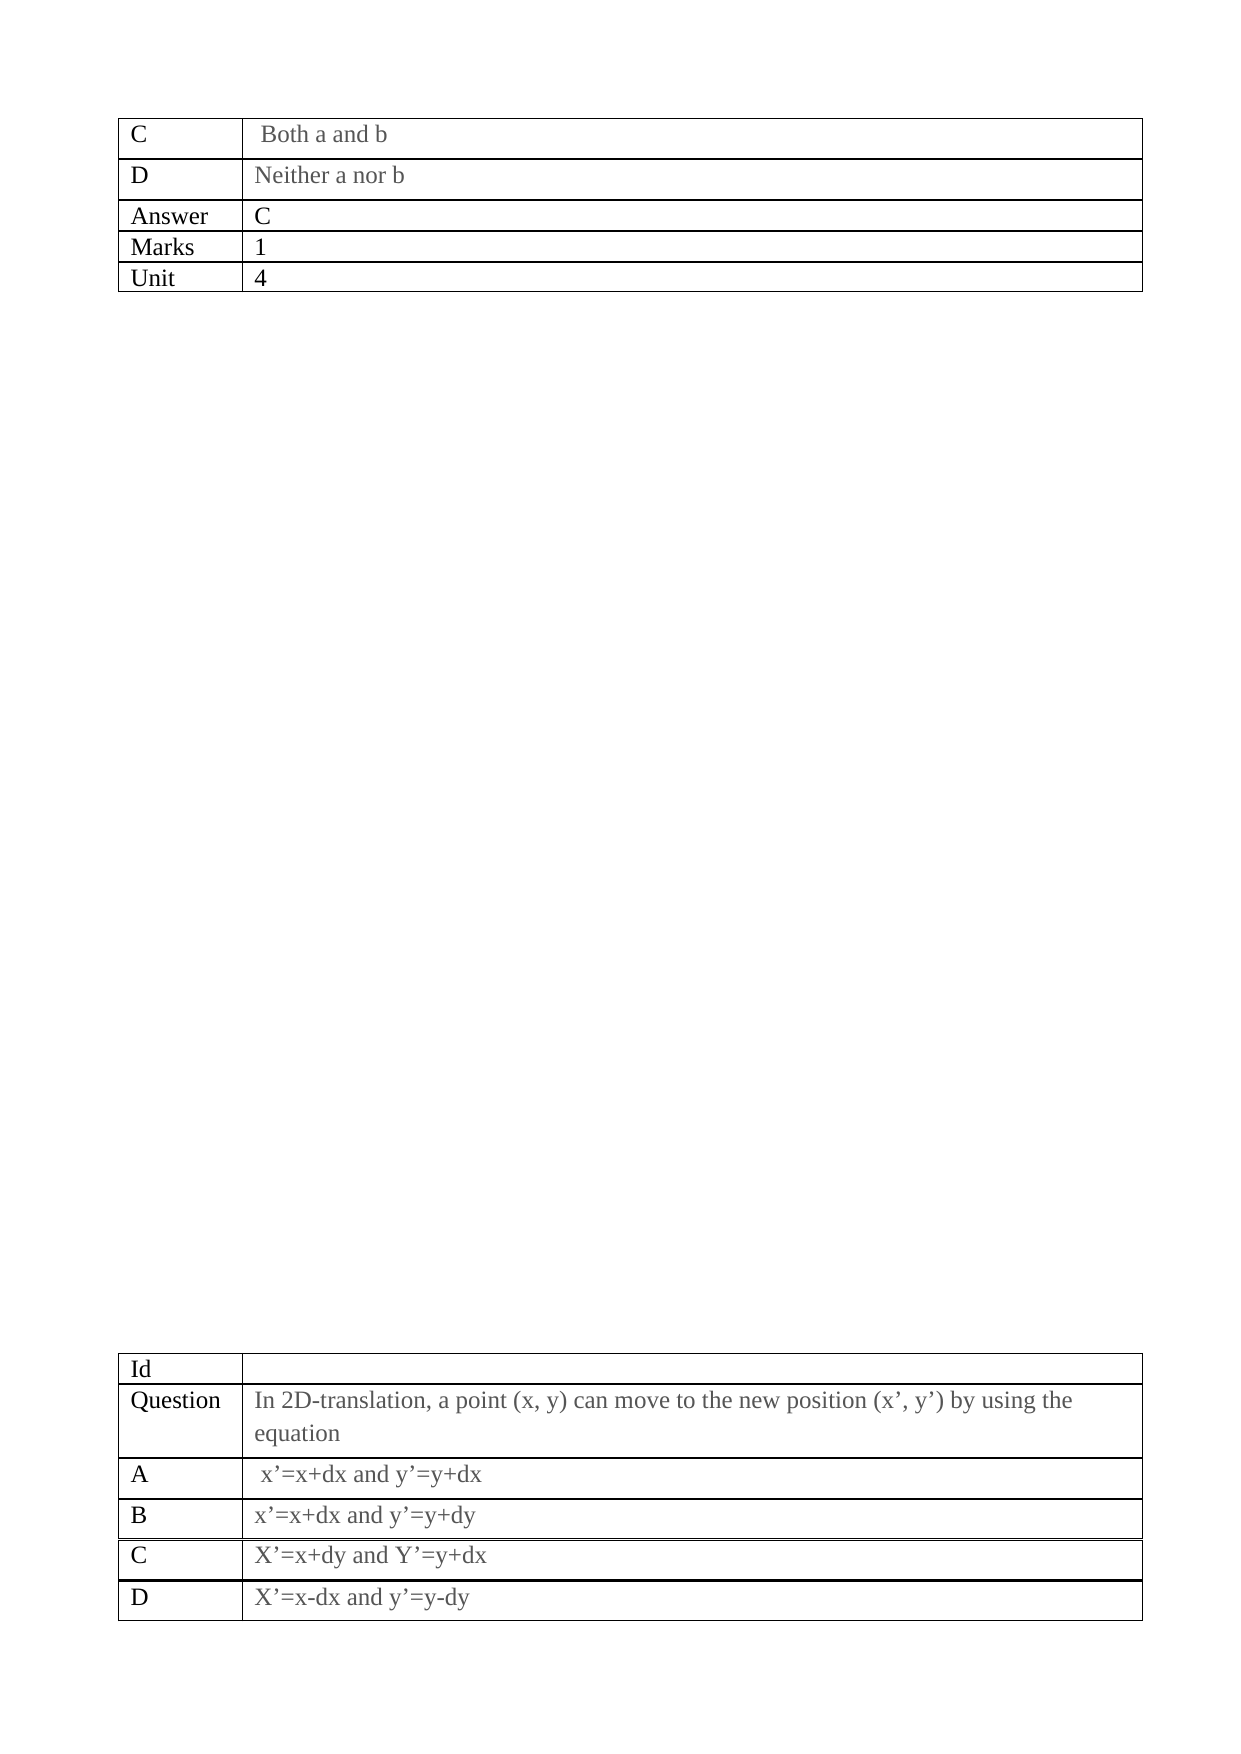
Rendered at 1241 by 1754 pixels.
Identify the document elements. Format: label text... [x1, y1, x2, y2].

table_cell B [119, 1500, 242, 1538]
table_cell Unit [119, 263, 242, 291]
table_cell C [119, 119, 242, 158]
table_cell 1 [243, 232, 1142, 261]
table_cell D [119, 160, 242, 199]
table_cell X’=x+dy and Y’=y+dx [243, 1541, 1142, 1579]
table_cell C [243, 201, 1142, 230]
table_cell Question [119, 1385, 242, 1457]
table_header [243, 1354, 1142, 1383]
table_cell x’=x+dx and y’=y+dy [243, 1500, 1142, 1538]
table_cell Neither a nor b [243, 160, 1142, 199]
table_cell X’=x-dx and y’=y-dy [243, 1582, 1142, 1620]
table_cell Both a and b [243, 119, 1142, 158]
table_cell 4 [243, 263, 1142, 291]
table_cell D [119, 1582, 242, 1620]
table_cell In 2D-translation, a point (x, y) can move to the new position (x’, y’) by using the equation [243, 1385, 1142, 1457]
table_cell x’=x+dx and y’=y+dx [243, 1459, 1142, 1498]
table_cell C [119, 1541, 242, 1579]
table_cell A [119, 1459, 242, 1498]
table_cell Answer [119, 201, 242, 230]
table_cell Marks [119, 232, 242, 261]
table_header Id [119, 1354, 242, 1383]
